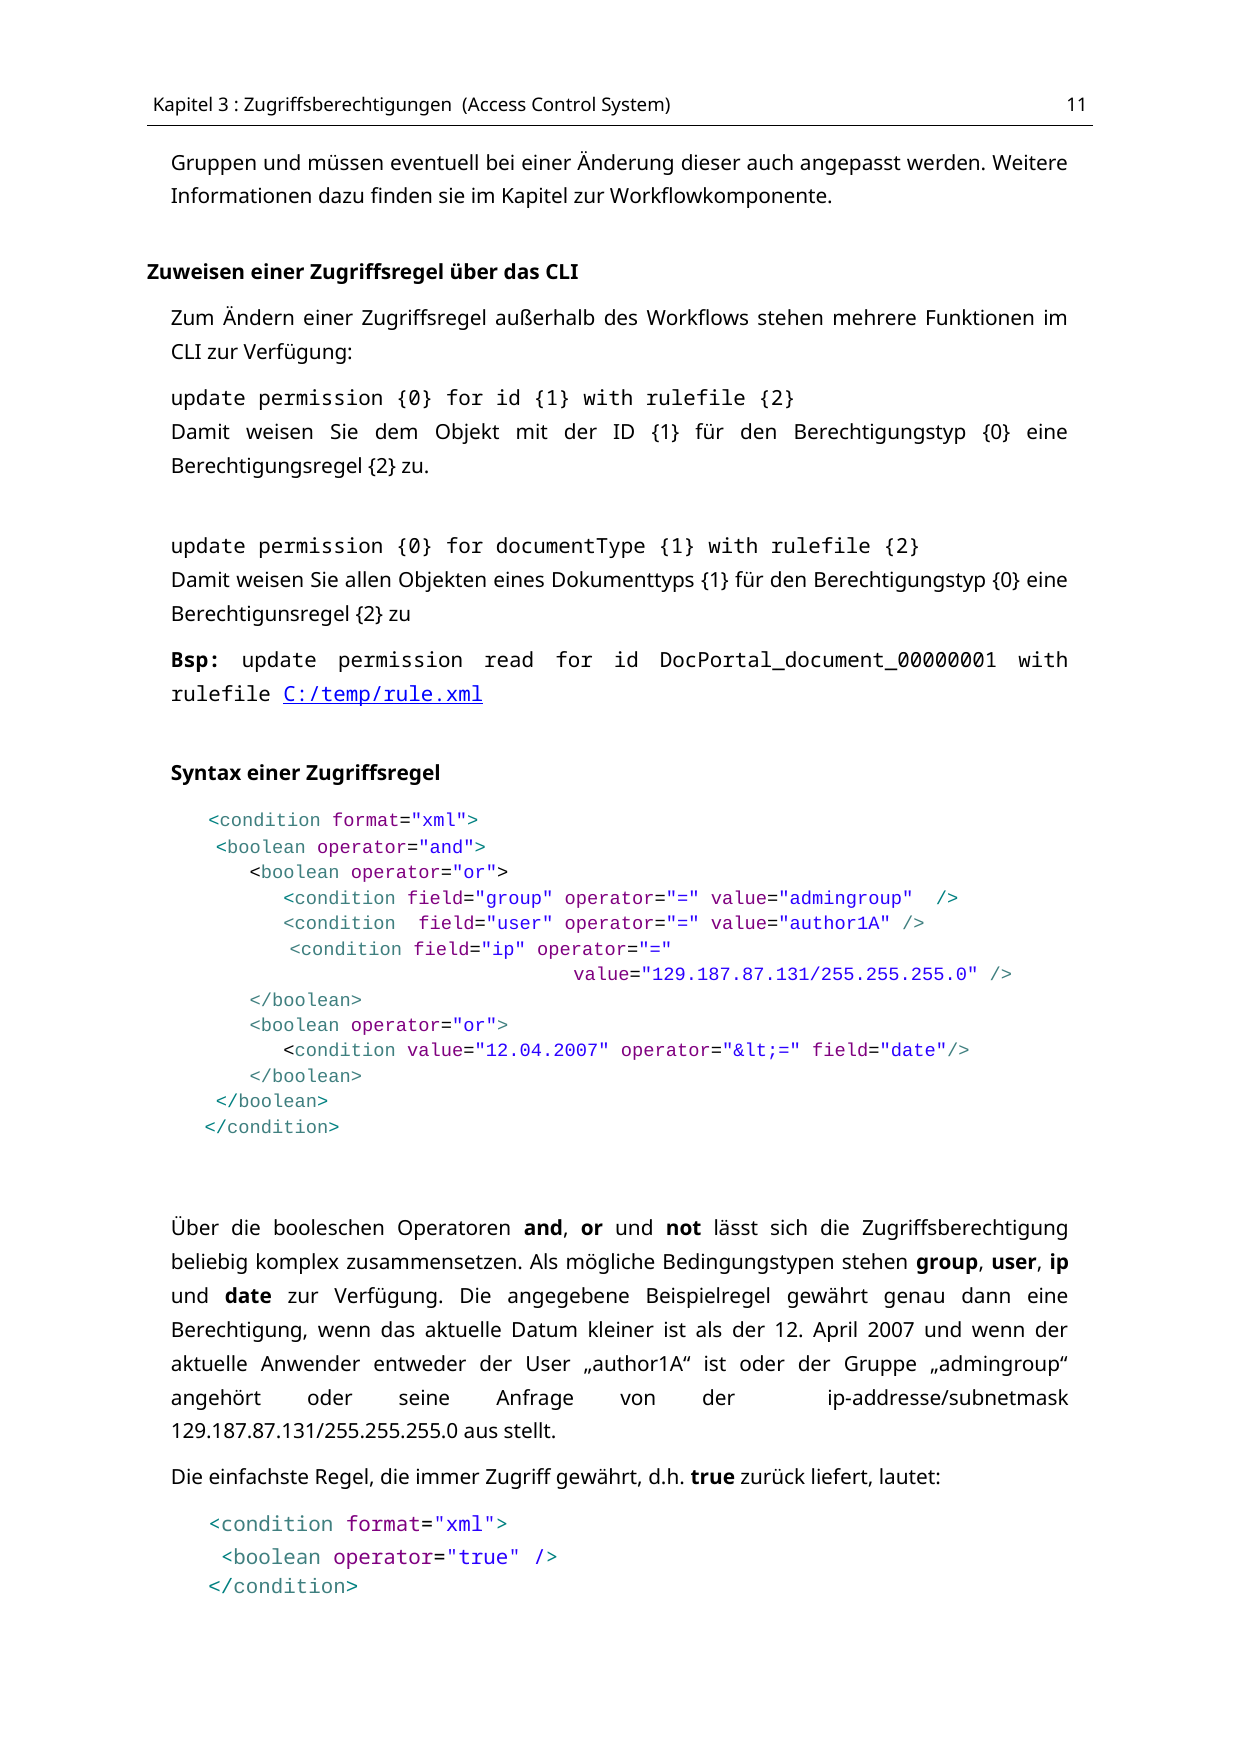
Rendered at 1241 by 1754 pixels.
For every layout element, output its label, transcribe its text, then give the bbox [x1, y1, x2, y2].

text </boolean> [171, 1067, 1069, 1088]
text </condition> [171, 1576, 1069, 1600]
text Syntax einer Zugriffsregel [171, 758, 1069, 787]
text <condition field="user" operator="=" value="author1A" /> [171, 914, 1069, 935]
text Damit weisen Sie allen Objekten eines Dokumenttyps {1} für den Berechtigungstyp {0} eine Berechtigunsregel {2} zu [171, 565, 1069, 627]
text <condition format="xml"> [171, 1509, 1069, 1537]
text value="129.187.87.131/255.255.255.0" /> [171, 965, 1069, 986]
text <condition value="12.04.2007" operator="&lt;=" field="date"/> [171, 1041, 1069, 1062]
text </boolean> [171, 990, 1069, 1012]
text <boolean operator="or"> [171, 1016, 1069, 1037]
text <condition field="group" operator="=" value="admingroup" /> [171, 889, 1069, 910]
text <boolean operator="true" /> [171, 1542, 1069, 1571]
subtitle Zuweisen einer Zugriffsregel über das CLI [147, 257, 1092, 286]
text <boolean operator="or"> [171, 863, 1069, 884]
text Über die booleschen Operatoren and, or und not lässt sich die Zugriffsberechtigung beliebig komplex zusammensetzen. Als mögliche Bedingungstypen stehen group, user, ip und date zur Verfügung. Die angegebene Beispielregel gewährt genau dann eine Berechtigung, wenn das aktuelle Datum kleiner ist als der 12. April 2007 und wenn der aktuelle Anwender entweder der User „author1A“ ist oder der Gruppe „admingroup“ angehört oder seine Anfrage von der ip-addresse/subnetmask 129.187.87.131/255.255.255.0 aus stellt. [171, 1213, 1069, 1445]
text Gruppen und müssen eventuell bei einer Änderung dieser auch angepasst werden. Weitere Informationen dazu finden sie im Kapitel zur Workflowkomponente. [171, 148, 1069, 210]
text Bsp: update permission read for id DocPortal_document_00000001 with rulefile C:/temp/rule.xml [171, 645, 1069, 707]
text update permission {0} for id {1} with rulefile {2} [171, 383, 1069, 411]
text Zum Ändern einer Zugriffsregel außerhalb des Workflows stehen mehrere Funktionen im CLI zur Verfügung: [171, 303, 1069, 365]
text update permission {0} for documentType {1} with rulefile {2} [171, 531, 1069, 559]
text </boolean> [171, 1092, 1069, 1113]
text <condition format="xml"> [171, 804, 1069, 832]
text <condition field="ip" operator="=" [171, 939, 1069, 961]
text </condition> [171, 1117, 1069, 1139]
text Damit weisen Sie dem Objekt mit der ID {1} für den Berechtigungstyp {0} eine Berechtigungsregel {2} zu. [171, 417, 1069, 479]
text Die einfachste Regel, die immer Zugriff gewährt, d.h. true zurück liefert, lautet: [171, 1462, 1069, 1491]
text <boolean operator="and"> [171, 838, 1069, 859]
